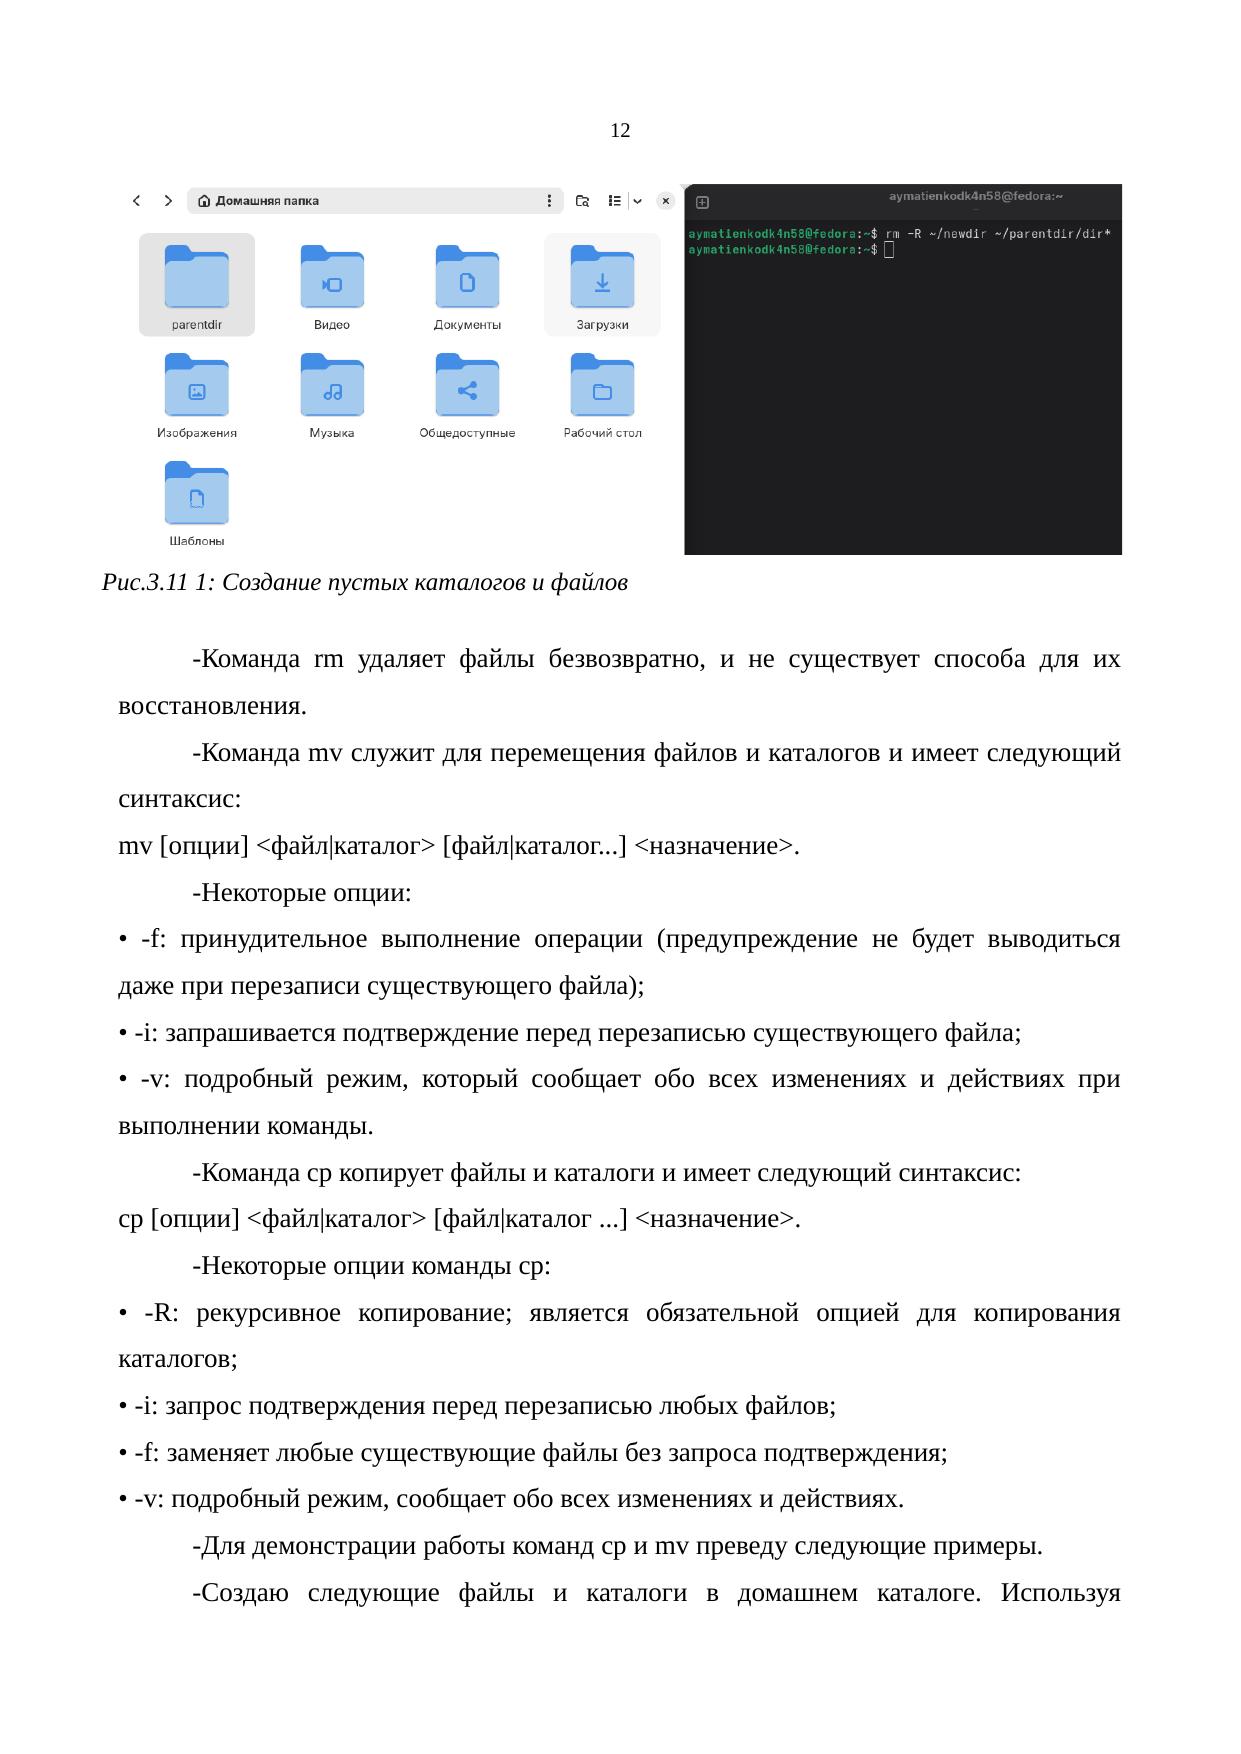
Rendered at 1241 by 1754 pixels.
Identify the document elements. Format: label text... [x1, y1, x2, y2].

text -Некоторые опции команды cp: [118, 1249, 1122, 1280]
text cp [опции] <файл|каталог> [файл|каталог ...] <назначение>. [118, 1202, 1122, 1233]
text -Команда mv служит для перемещения файлов и каталогов и имеет следующий синтаксис: [118, 736, 1122, 813]
text • -v: подробный режим, который сообщает обо всех изменениях и действиях при выполнении команды. [118, 1062, 1122, 1140]
text -Для демонстрации работы команд cp и mv преведу следующие примеры. [118, 1529, 1122, 1560]
text -Создаю следующие файлы и каталоги в домашнем каталоге. Используя [118, 1576, 1122, 1607]
text • -i: запрашивается подтверждение перед перезаписью существующего файла; [118, 1016, 1122, 1047]
text • -R: рекурсивное копирование; является обязательной опцией для копирования каталогов; [118, 1296, 1122, 1373]
text -Команда rm удаляет файлы безвозвратно, и не существует способа для их восстановления. [118, 642, 1122, 720]
text • -f: заменяет любые существующие файлы без запроса подтверждения; [118, 1436, 1122, 1467]
text mv [опции] <файл|каталог> [файл|каталог...] <назначение>. [118, 829, 1122, 860]
text • -f: принудительное выполнение операции (предупреждение не будет выводиться даже при перезаписи существующего файла); [118, 922, 1122, 1000]
picture [118, 184, 1123, 555]
text • -v: подробный режим, сообщает обо всех изменениях и действиях. [118, 1482, 1122, 1513]
text • -i: запрос подтверждения перед перезаписью любых файлов; [118, 1389, 1122, 1420]
text -Некоторые опции: [118, 876, 1122, 907]
text -Команда cp копирует файлы и каталоги и имеет следующий синтаксис: [118, 1156, 1122, 1187]
text Рис.3.11 1: Создание пустых каталогов и файлов [102, 184, 1139, 596]
